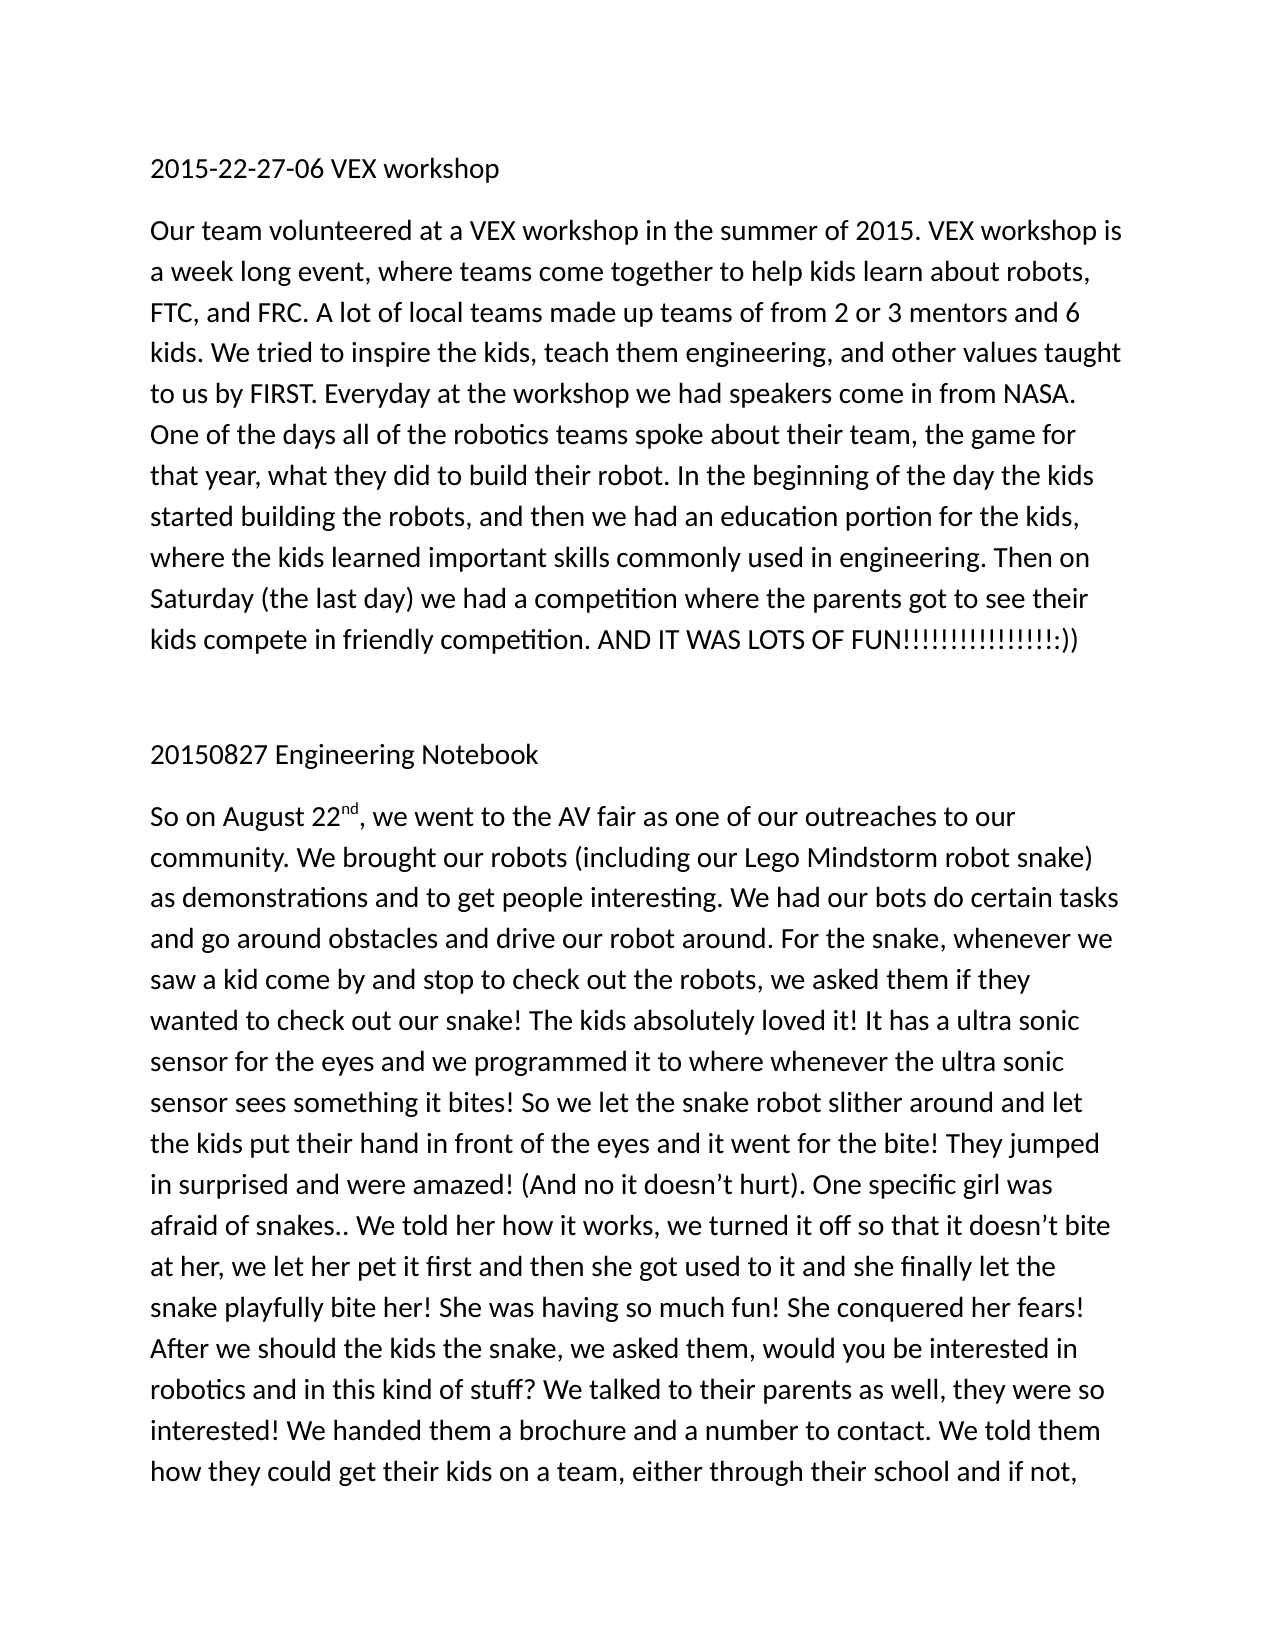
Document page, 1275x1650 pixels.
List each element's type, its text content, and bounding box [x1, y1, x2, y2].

text 20150827 Engineering Notebook [150, 736, 1125, 772]
text 2015-22-27-06 VEX workshop [150, 150, 1125, 186]
text Our team volunteered at a VEX workshop in the summer of 2015. VEX workshop is a week long event, where teams come together to help kids learn about robots, FTC, and FRC. A lot of local teams made up teams of from 2 or 3 mentors and 6 kids. We tried to inspire the kids, teach them engineering, and other values taught to us by FIRST. Everyday at the workshop we had speakers come in from NASA. One of the days all of the robotics teams spoke about their team, the game for that year, what they did to build their robot. In the beginning of the day the kids started building the robots, and then we had an education portion for the kids, where the kids learned important skills commonly used in engineering. Then on Saturday (the last day) we had a competition where the parents got to see their kids compete in friendly competition. AND IT WAS LOTS OF FUN!!!!!!!!!!!!!!!!:)) [150, 212, 1125, 657]
text So on August 22nd, we went to the AV fair as one of our outreaches to our community. We brought our robots (including our Lego Mindstorm robot snake) as demonstrations and to get people interesting. We had our bots do certain tasks and go around obstacles and drive our robot around. For the snake, whenever we saw a kid come by and stop to check out the robots, we asked them if they wanted to check out our snake! The kids absolutely loved it! It has a ultra sonic sensor for the eyes and we programmed it to where whenever the ultra sonic sensor sees something it bites! So we let the snake robot slither around and let the kids put their hand in front of the eyes and it went for the bite! They jumped in surprised and were amazed! (And no it doesn’t hurt). One specific girl was afraid of snakes.. We told her how it works, we turned it off so that it doesn’t bite at her, we let her pet it first and then she got used to it and she finally let the snake playfully bite her! She was having so much fun! She conquered her fears! After we should the kids the snake, we asked them, would you be interested in robotics and in this kind of stuff? We talked to their parents as well, they were so interested! We handed them a brochure and a number to contact. We told them how they could get their kids on a team, either through their school and if not, [150, 798, 1125, 1488]
